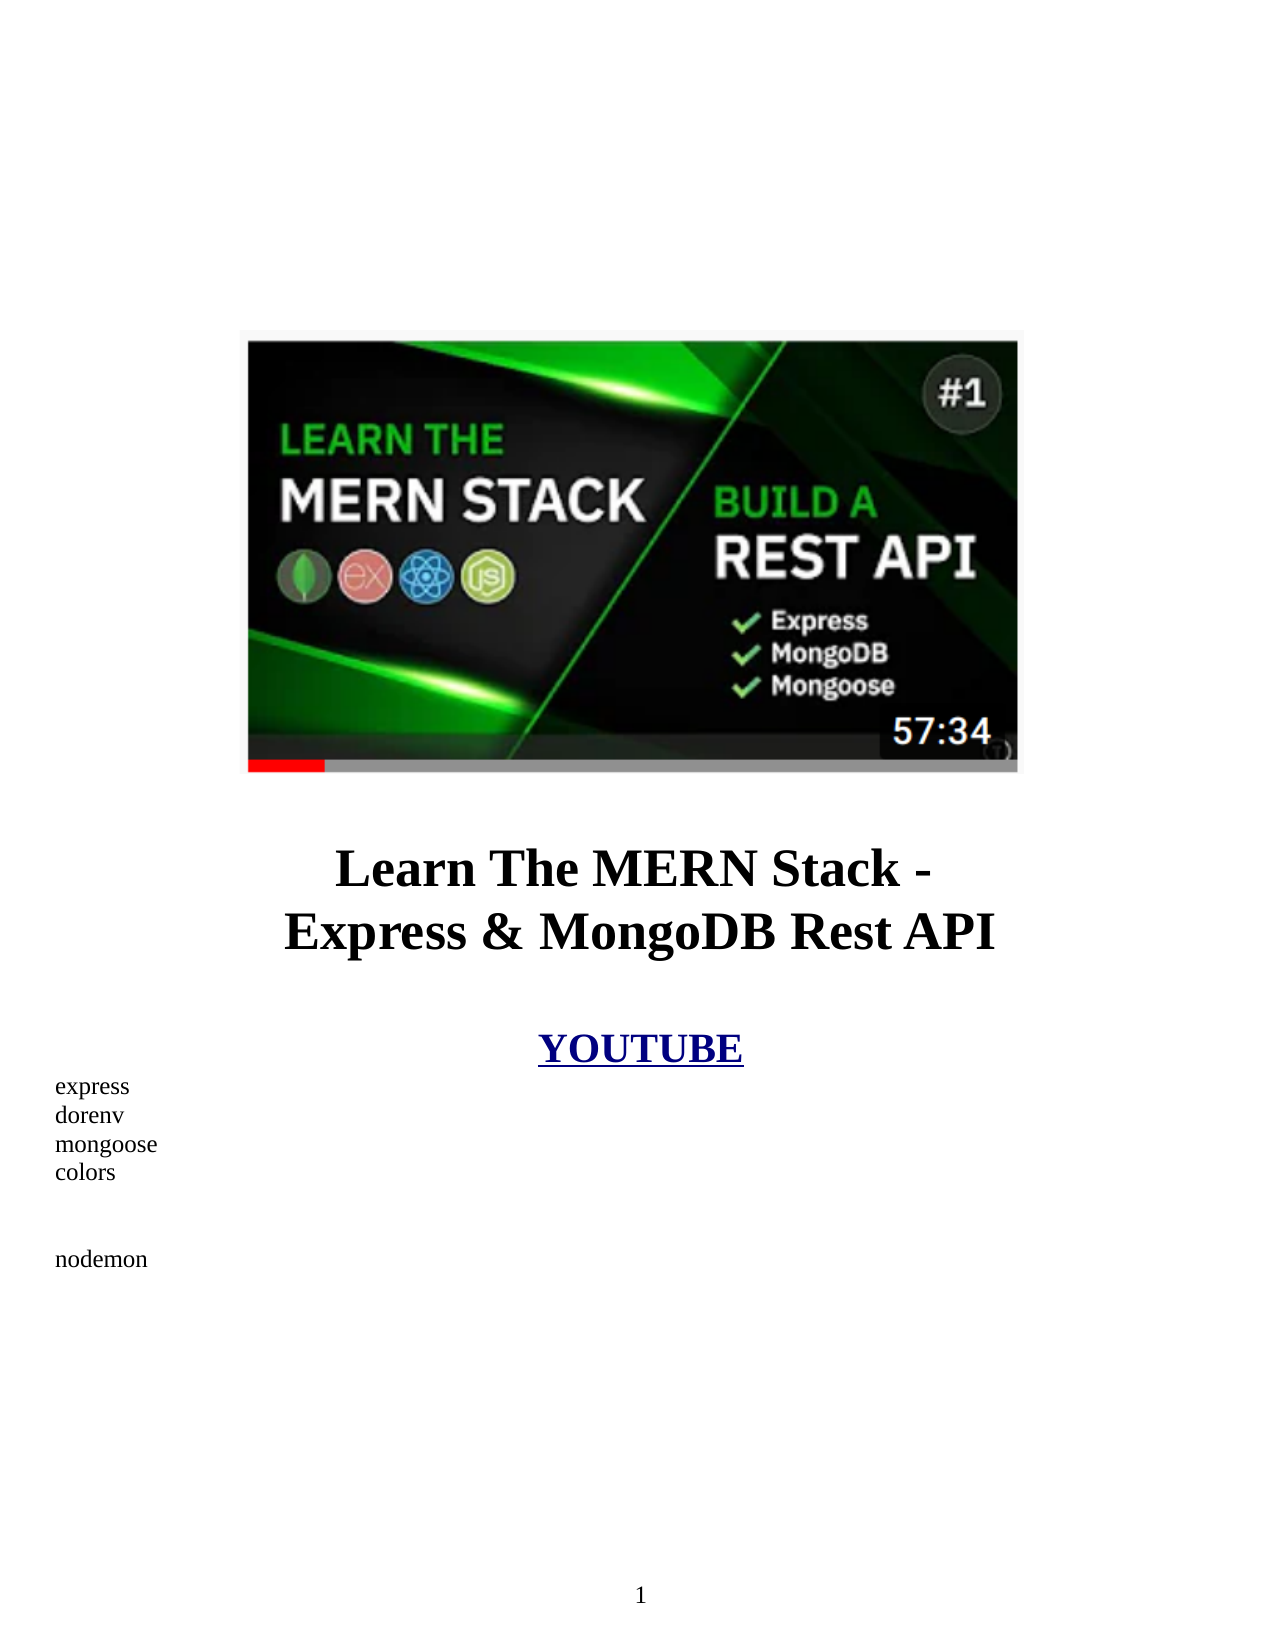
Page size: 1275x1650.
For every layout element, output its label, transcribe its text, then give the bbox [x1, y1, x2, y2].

text dorenv [55, 1100, 1227, 1129]
text express [55, 1071, 1227, 1100]
text mongoose [55, 1129, 1227, 1157]
picture [239, 330, 1024, 774]
text Express & MongoDB Rest API [55, 899, 1227, 961]
text YOUTUBE [55, 1023, 1227, 1071]
text nodemon [55, 1244, 1227, 1272]
text colors [55, 1157, 1227, 1186]
text Learn The MERN Stack - [55, 836, 1227, 899]
